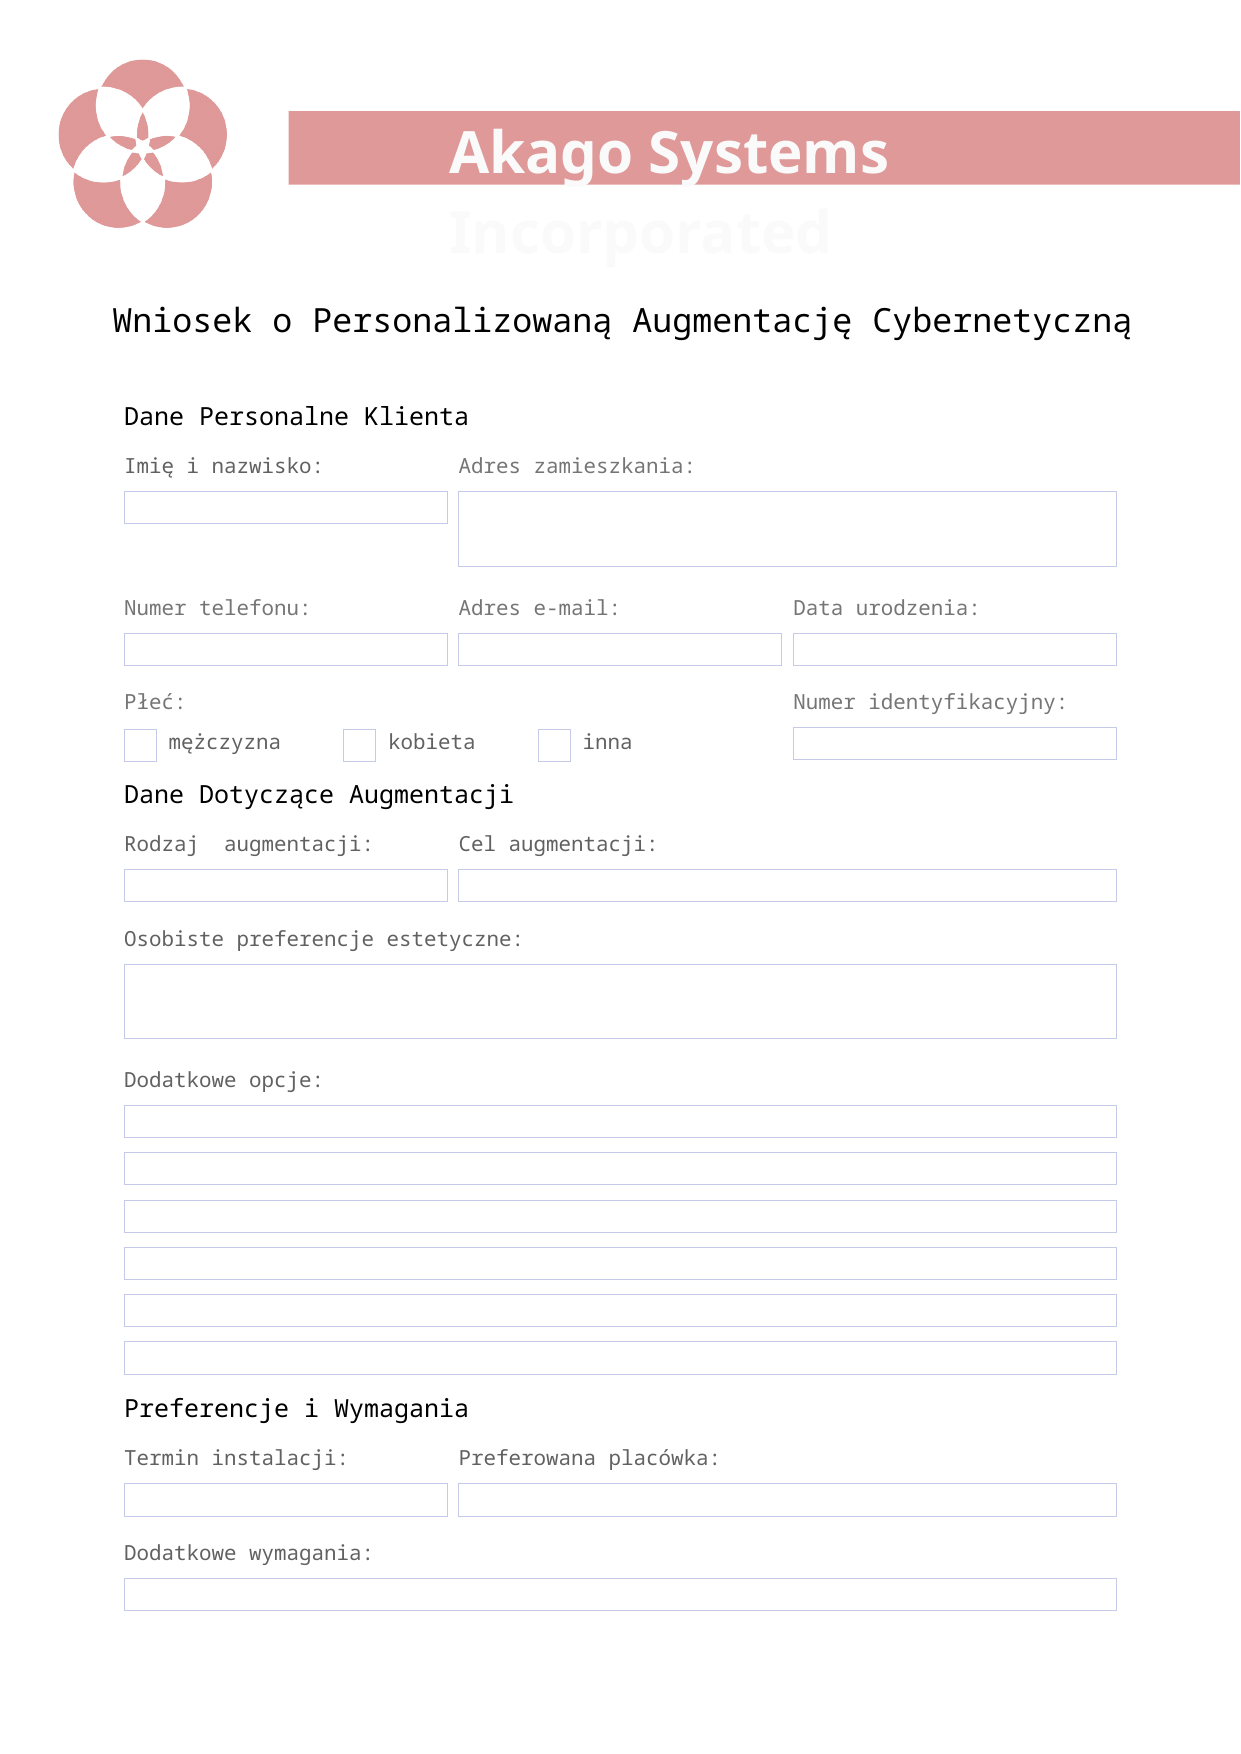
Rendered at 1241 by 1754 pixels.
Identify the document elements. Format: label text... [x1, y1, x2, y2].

table_cell [787, 1525, 1122, 1572]
table_cell Cel augmentacji: [453, 816, 787, 863]
table_header Dane Personalne Klienta [118, 391, 1122, 438]
table_cell [118, 864, 453, 911]
table_cell Imię i nazwisko: [118, 438, 453, 485]
table_cell [453, 627, 787, 674]
table_cell [118, 1241, 1122, 1288]
table_cell [118, 533, 453, 580]
table_cell Płeć: [118, 674, 453, 722]
table_cell [453, 1525, 787, 1572]
table_cell [118, 1099, 1122, 1147]
table_cell Osobiste preferencje estetyczne: [118, 911, 787, 958]
table_cell Numer identyfikacyjny: [787, 674, 1122, 722]
table_cell [118, 627, 453, 674]
table_cell Numer telefonu: [118, 580, 453, 627]
table_cell Dane Dotyczące Augmentacji [118, 769, 1122, 816]
table_cell [453, 1052, 787, 1099]
table_cell mężczyzna kobieta inna [118, 722, 787, 769]
table_cell Dodatkowe wymagania: [118, 1525, 453, 1572]
table_cell [118, 1572, 1122, 1619]
picture [56, 57, 229, 230]
table_cell Adres e-mail: [453, 580, 787, 627]
table_cell [787, 1430, 1122, 1478]
table_cell [787, 1052, 1122, 1099]
table_cell [453, 485, 1122, 580]
table_cell [787, 438, 1122, 485]
table_cell [787, 722, 1122, 769]
table_cell [118, 1336, 1122, 1383]
table_cell Dodatkowe opcje: [118, 1052, 453, 1099]
table_cell [453, 864, 1122, 911]
table_cell [453, 1478, 1122, 1525]
table_cell Rodzaj augmentacji: [118, 816, 453, 863]
table_cell [118, 1289, 1122, 1336]
table_cell [118, 1194, 1122, 1241]
table_cell [787, 816, 1122, 863]
table_cell Adres zamieszkania: [453, 438, 787, 485]
table_cell Data urodzenia: [787, 580, 1122, 627]
table_cell [453, 674, 787, 722]
table_cell [787, 911, 1122, 958]
table_cell [118, 485, 453, 532]
table_cell Termin instalacji: [118, 1430, 453, 1478]
table_cell [118, 1147, 1122, 1194]
table_header Preferencje i Wymagania [118, 1383, 1122, 1430]
table_cell [787, 627, 1122, 674]
table_cell [118, 1478, 453, 1525]
table_cell Preferowana placówka: [453, 1430, 787, 1478]
table_cell [118, 958, 1122, 1052]
